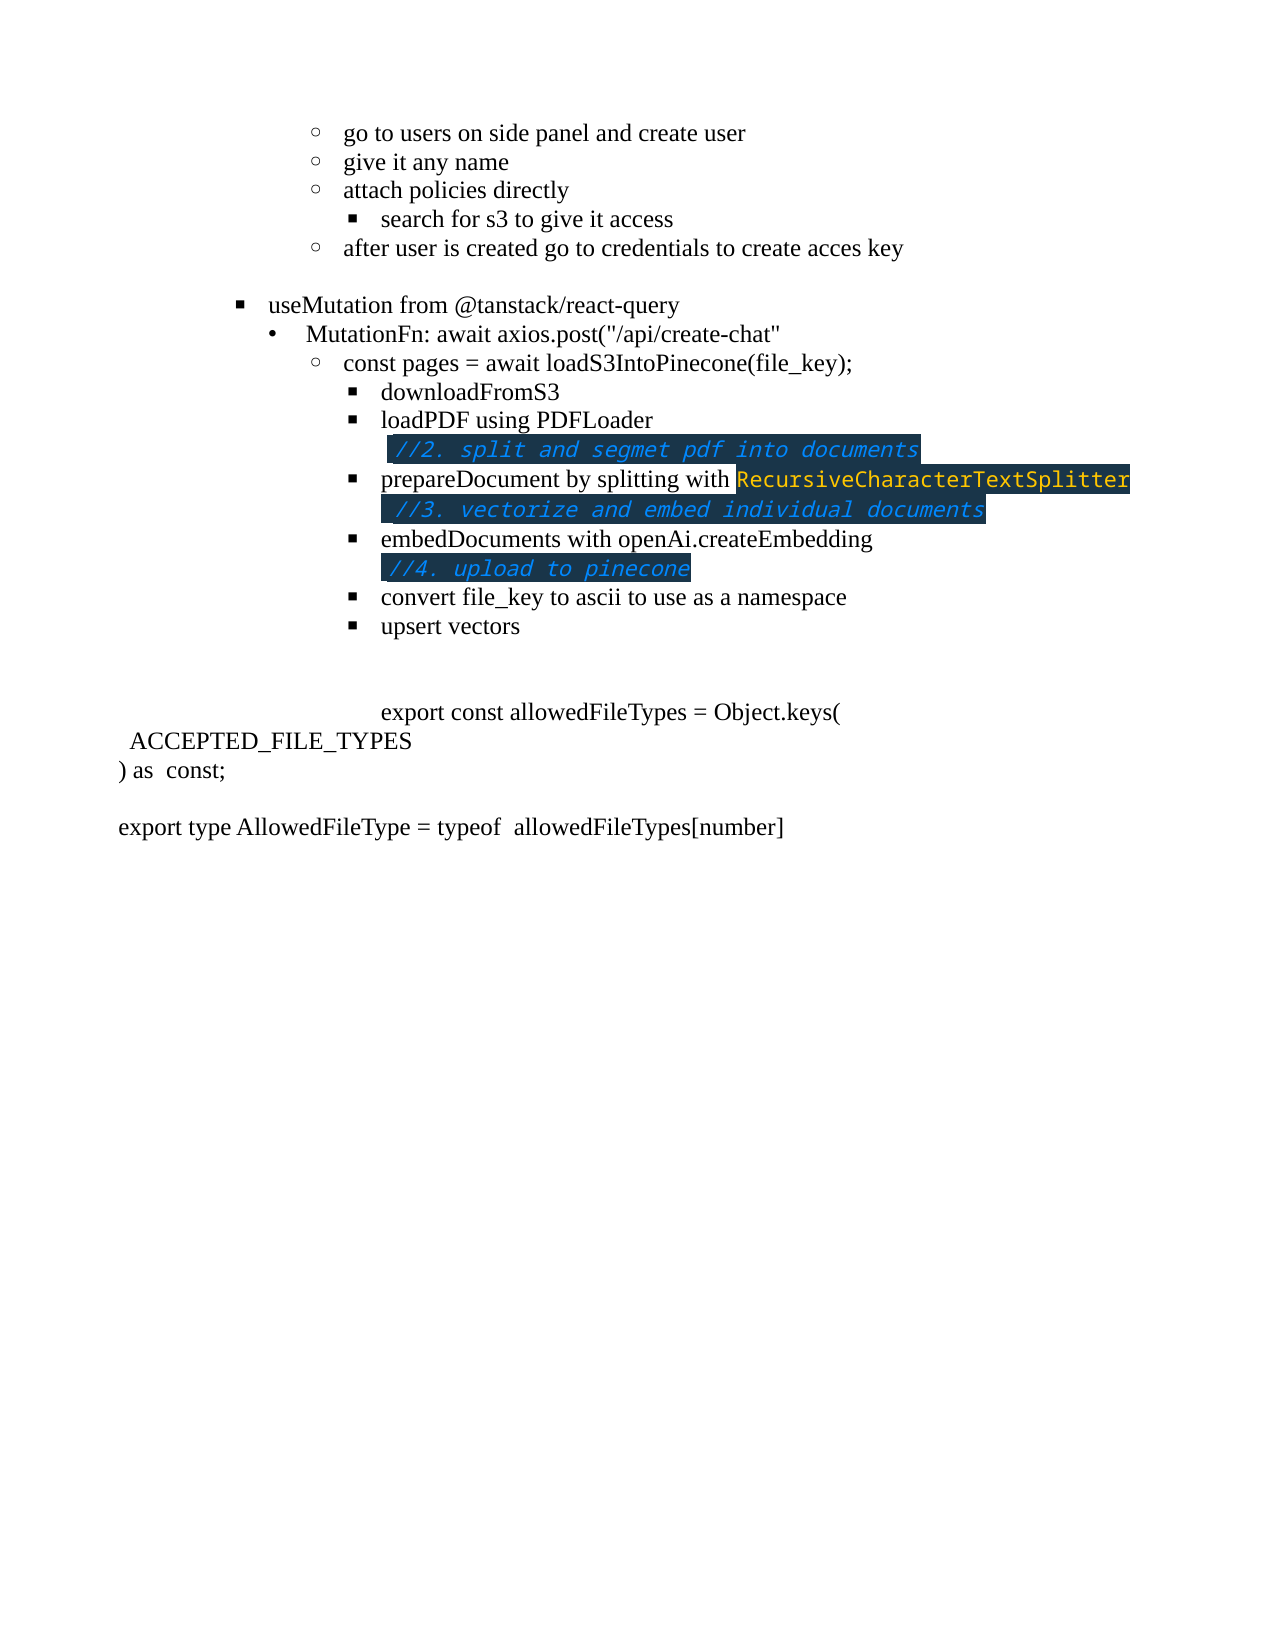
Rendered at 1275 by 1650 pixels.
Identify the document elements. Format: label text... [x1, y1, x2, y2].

list go to users on side panel and create user [306, 118, 1157, 147]
list upsert vectors export const allowedFileTypes = Object.keys( [343, 611, 1157, 726]
list const pages = await loadS3IntoPinecone(file_key); [306, 348, 1157, 377]
list //4. upload to pinecone [343, 552, 1157, 582]
list //2. split and segmet pdf into documents [343, 434, 1157, 464]
text ) as const; [118, 755, 1157, 783]
text ACCEPTED_FILE_TYPES [118, 726, 1157, 755]
list //3. vectorize and embed individual documents [343, 494, 1157, 524]
list loadPDF using PDFLoader [343, 406, 1157, 434]
list convert file_key to ascii to use as a namespace [343, 582, 1157, 611]
list useMutation from @tanstack/react-query [231, 291, 1157, 319]
list search for s3 to give it access [343, 204, 1157, 233]
list downloadFromS3 [343, 377, 1157, 406]
list MutationFn: await axios.post("/api/create-chat" [268, 319, 1157, 348]
list embedDocuments with openAi.createEmbedding [343, 524, 1157, 552]
list prepareDocument by splitting with RecursiveCharacterTextSplitter [343, 464, 1157, 494]
text export type AllowedFileType = typeof allowedFileTypes[number] [118, 812, 1157, 841]
list attach policies directly [306, 176, 1157, 204]
list after user is created go to credentials to create acces key [306, 233, 1157, 291]
list give it any name [306, 147, 1157, 176]
